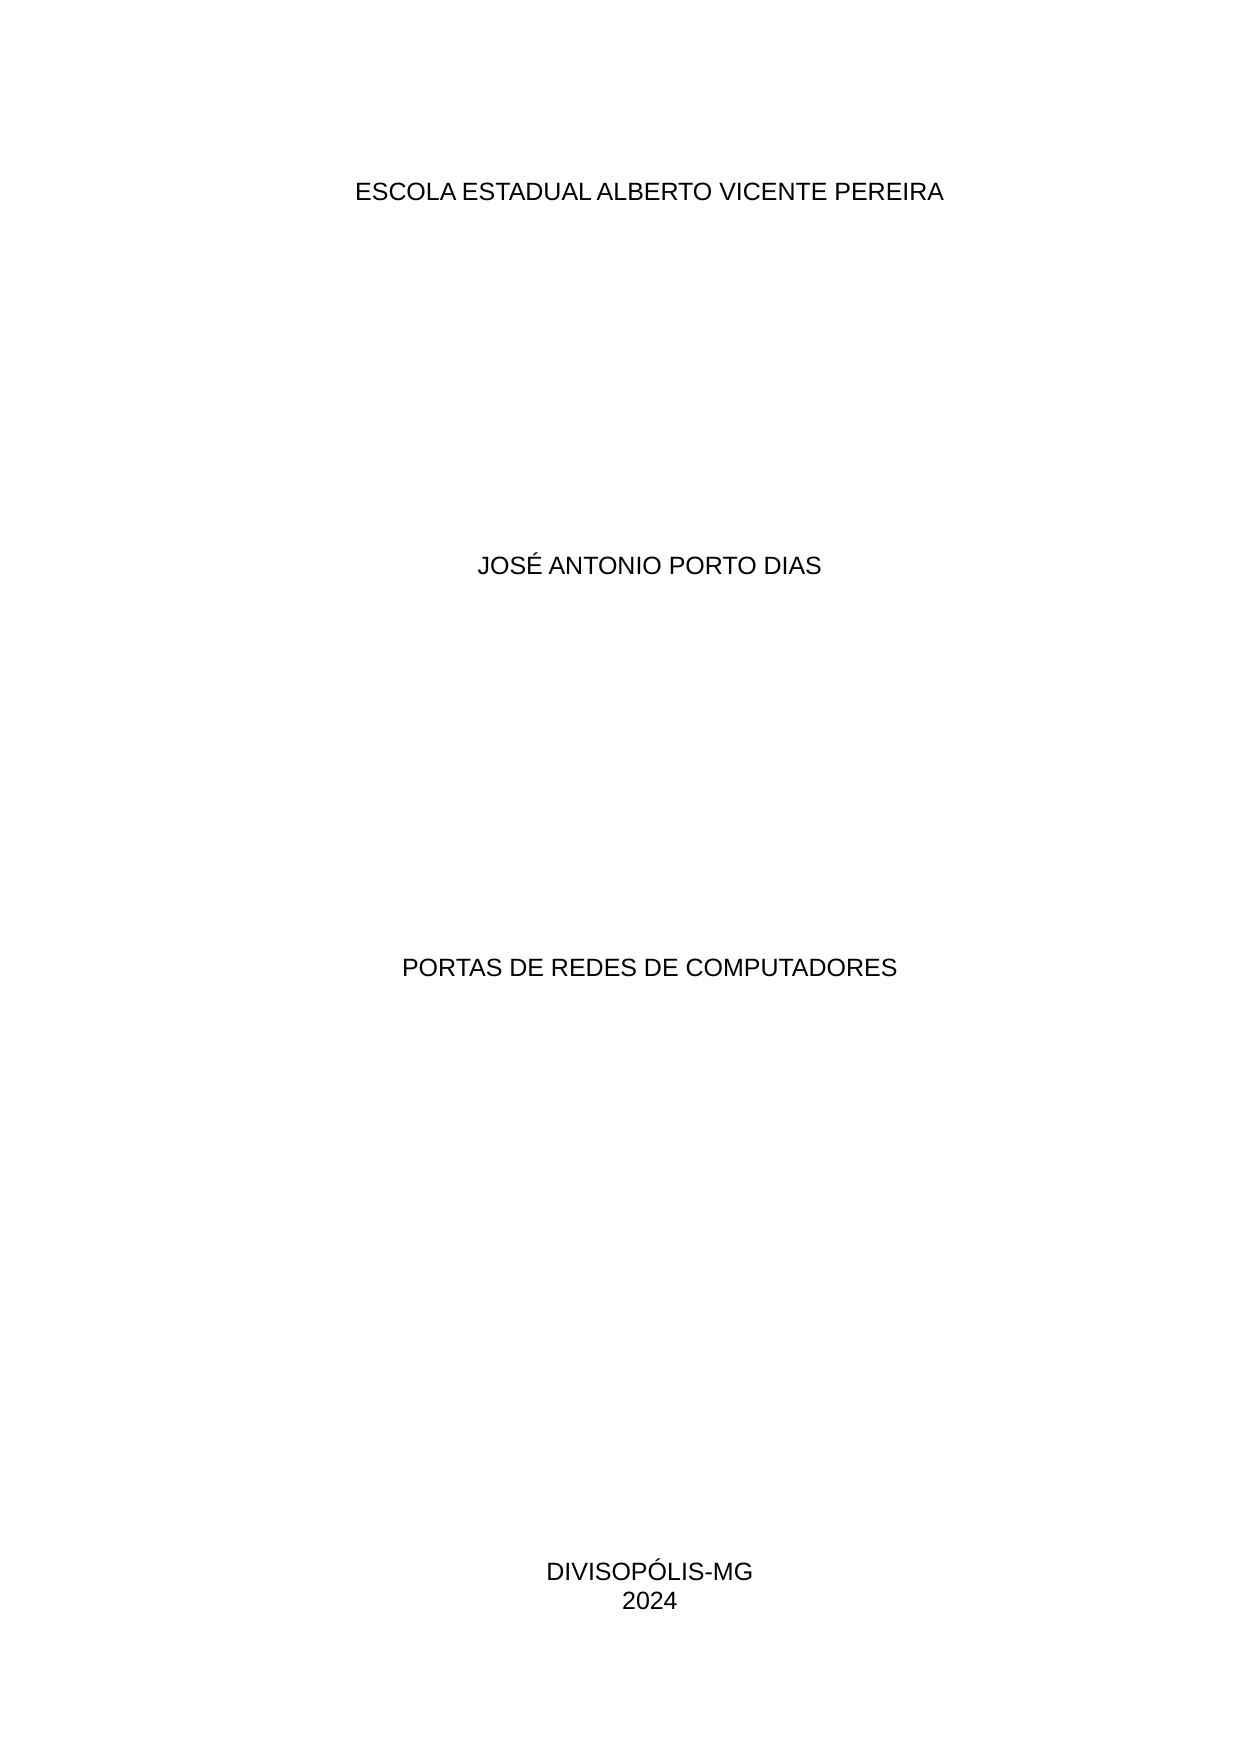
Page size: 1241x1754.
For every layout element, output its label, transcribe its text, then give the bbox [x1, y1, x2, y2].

text JOSÉ ANTONIO PORTO DIAS [177, 551, 1122, 580]
text 2024 [177, 1586, 1122, 1615]
text DIVISOPÓLIS-MG [177, 1557, 1122, 1586]
text ESCOLA ESTADUAL ALBERTO VICENTE PEREIRA [177, 177, 1122, 206]
text PORTAS DE REDES DE COMPUTADORES [177, 953, 1122, 982]
